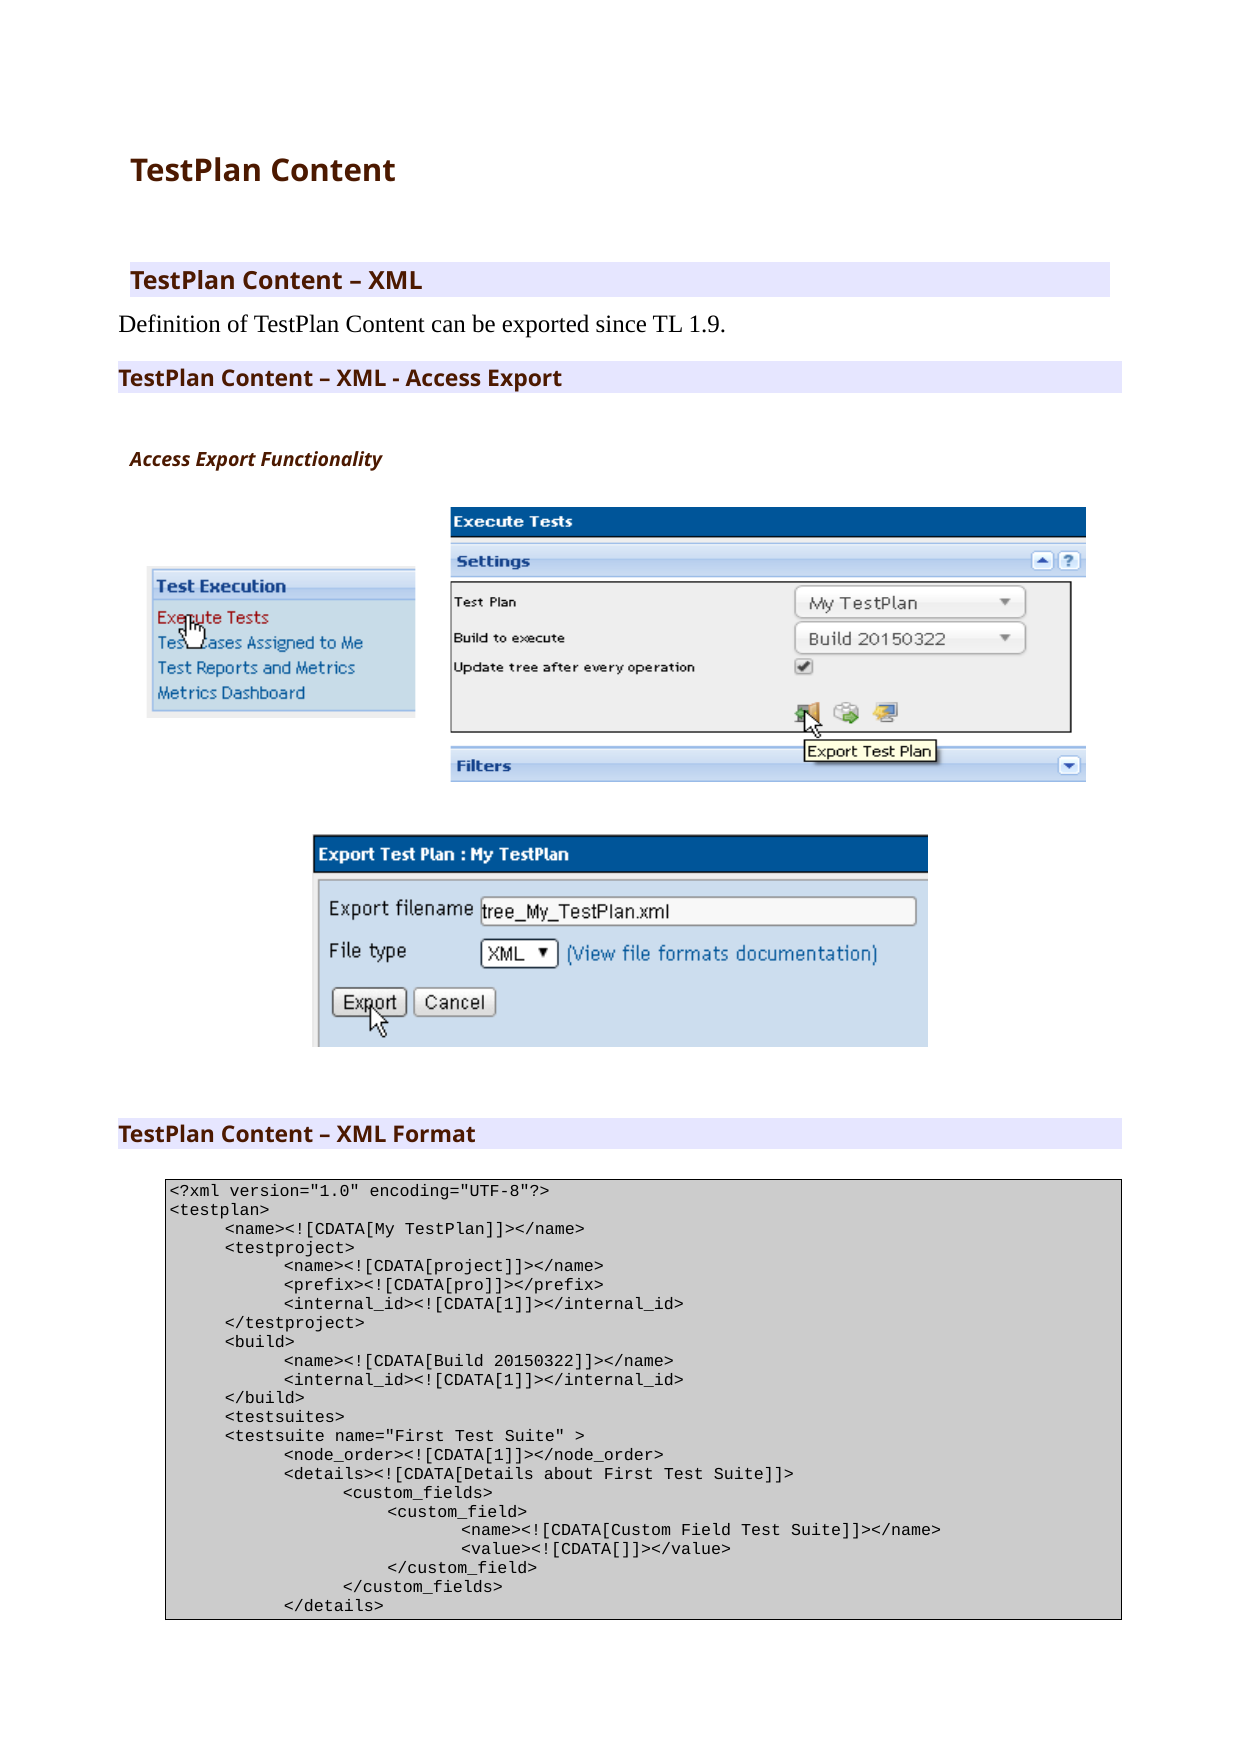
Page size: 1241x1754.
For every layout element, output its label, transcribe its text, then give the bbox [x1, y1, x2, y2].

picture [146, 566, 416, 718]
subtitle TestPlan Content [130, 148, 1110, 190]
subtitle TestPlan Content – XML Format [118, 1118, 1122, 1149]
text <?xml version="1.0" encoding="UTF-8"?> <testplan> <name><![CDATA[My TestPlan]]></name> <testproject> <name><![CDATA[project]]></name> <prefix><![CDATA[pro]]></prefix> <internal_id><![CDATA[1]]></internal_id> </testproject> <build> <name><![CDATA[Build 20150322]]></name> <internal_id><![CDATA[1]]></internal_id> </build> <testsuites> <testsuite name="First Test Suite" > <node_order><![CDATA[1]]></node_order> <details><![CDATA[Details about First Test Suite]]> <custom_fields> <custom_field> <name><![CDATA[Custom Field Test Suite]]></name> <value><![CDATA[]]></value> </custom_field> </custom_fields> </details> [166, 1180, 1121, 1619]
picture [450, 507, 1086, 782]
picture [312, 834, 928, 1047]
subtitle TestPlan Content – XML - Access Export [118, 361, 1122, 393]
subtitle TestPlan Content – XML [130, 262, 1110, 297]
text Definition of TestPlan Content can be exported since TL 1.9. [118, 309, 1122, 338]
subtitle Access Export Functionality [130, 446, 1110, 472]
